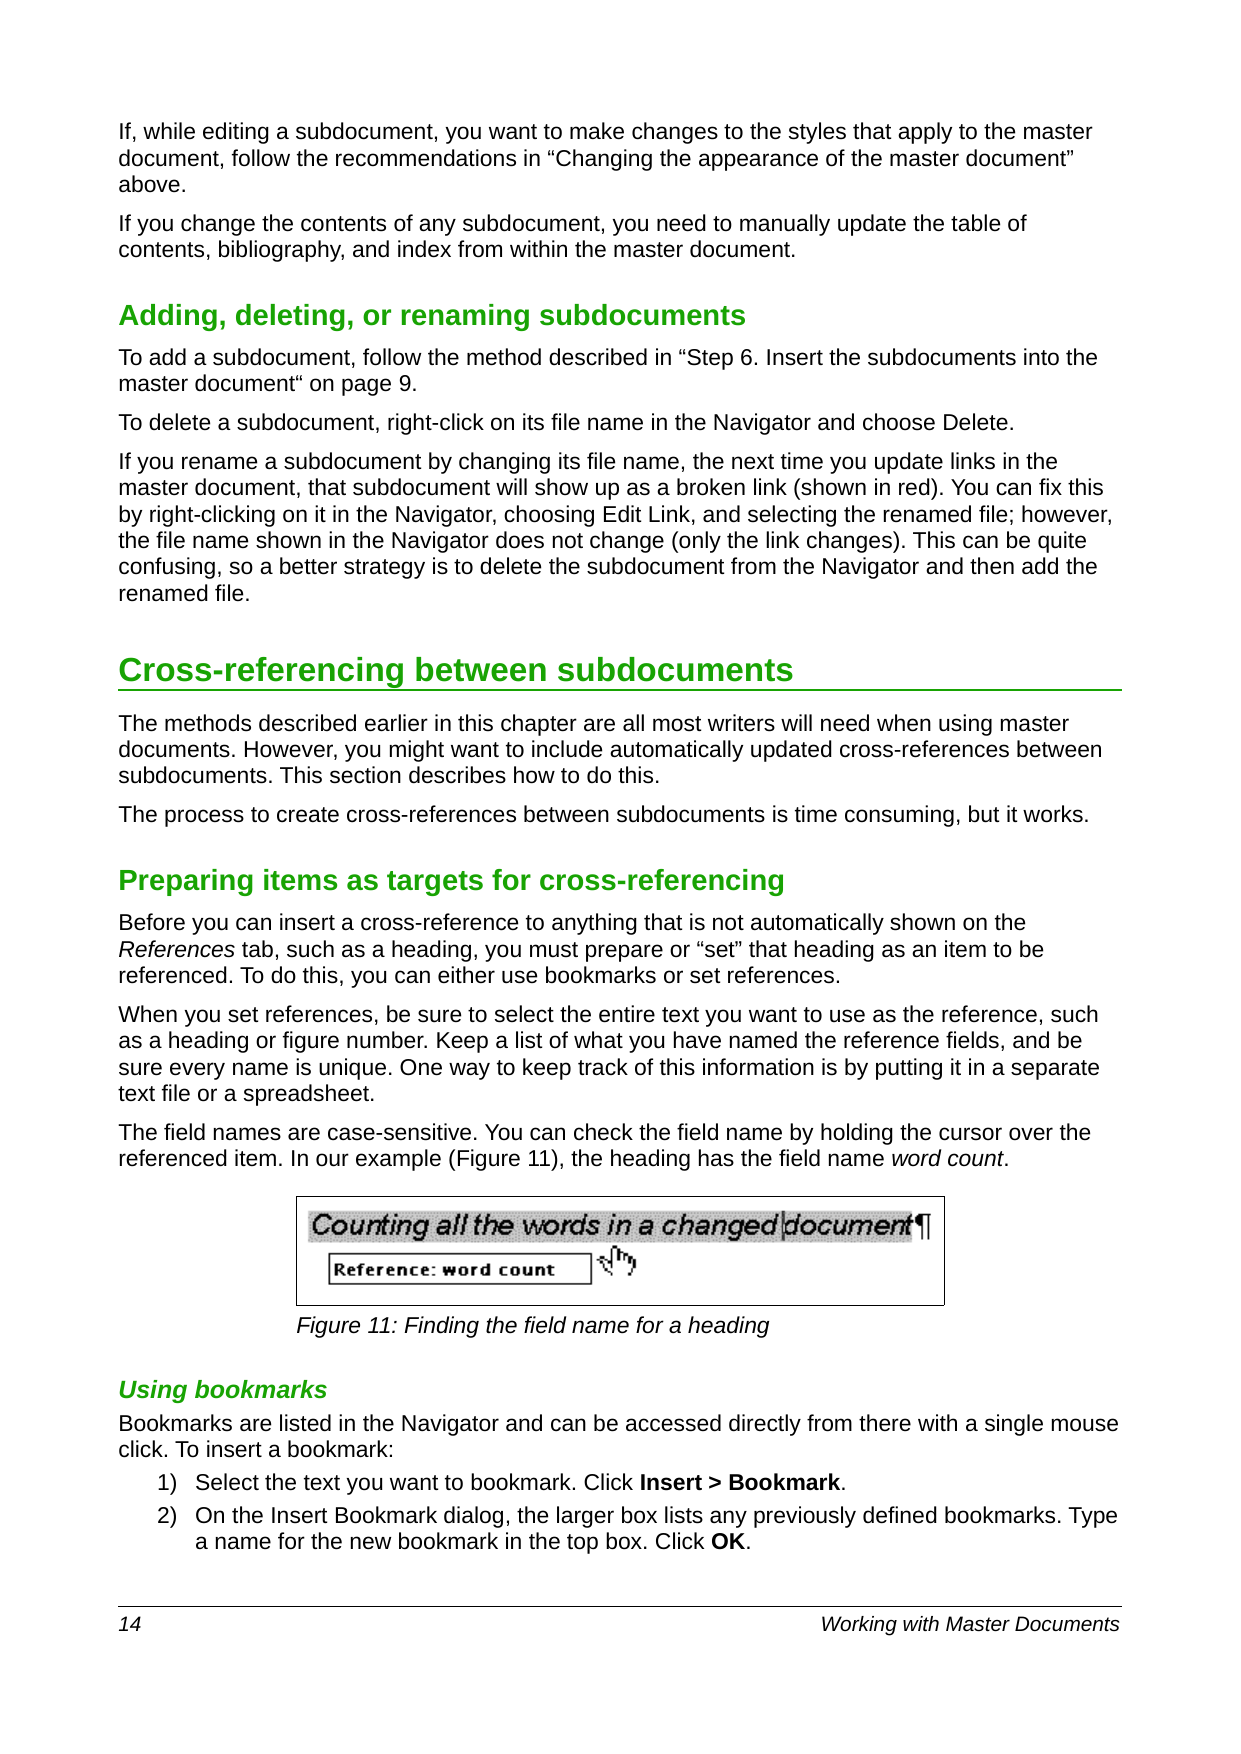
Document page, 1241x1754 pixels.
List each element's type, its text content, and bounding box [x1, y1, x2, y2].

subtitle Using bookmarks [118, 1374, 1122, 1403]
subtitle Adding, deleting, or renaming subdocuments [118, 298, 1122, 331]
text If, while editing a subdocument, you want to make changes to the styles that apply to the master document, follow the recommendations in “Changing the appearance of the master document” above. [118, 118, 1122, 197]
list Select the text you want to bookmark. Click Insert > Bookmark. [177, 1469, 1122, 1495]
picture [299, 1199, 942, 1303]
text Figure 11: Finding the field name for a heading [296, 1312, 944, 1338]
text When you set references, be sure to select the entire text you want to use as the reference, such as a heading or figure number. Keep a list of what you have named the reference fields, and be sure every name is unique. One way to keep track of this information is by putting it in a separate text file or a spreadsheet. [118, 1001, 1122, 1106]
subtitle Cross-referencing between subdocuments [118, 650, 1122, 689]
subtitle Preparing items as targets for cross-referencing [118, 863, 1122, 897]
list On the Insert Bookmark dialog, the larger box lists any previously defined bookmarks. Type a name for the new bookmark in the top box. Click OK. [177, 1502, 1122, 1554]
text The methods described earlier in this chapter are all most writers will need when using master documents. However, you might want to include automatically updated cross-references between subdocuments. This section describes how to do this. [118, 710, 1122, 789]
text The field names are case-sensitive. You can check the field name by holding the cursor over the referenced item. In our example (Figure 11), the heading has the field name word count. [118, 1119, 1122, 1171]
list Bookmarks are listed in the Navigator and can be accessed directly from there with a single mouse click. To insert a bookmark: [118, 1410, 1122, 1462]
text To delete a subdocument, right-click on its file name in the Navigator and choose Delete. [118, 409, 1122, 435]
text If you change the contents of any subdocument, you need to manually update the table of contents, bibliography, and index from within the master document. [118, 210, 1122, 262]
text To add a subdocument, follow the method described in “Step 6. Insert the subdocuments into the master document“ on page 9. [118, 344, 1122, 397]
text Before you can insert a cross-reference to anything that is not automatically shown on the References tab, such as a heading, you must prepare or “set” that heading as an item to be referenced. To do this, you can either use bookmarks or set references. [118, 909, 1122, 988]
text The process to create cross-references between subdocuments is time consuming, but it works. [118, 801, 1122, 828]
text If you rename a subdocument by changing its file name, the next time you update links in the master document, that subdocument will show up as a broken link (shown in red). You can fix this by right-clicking on it in the Navigator, choosing Edit Link, and selecting the renamed file; however, the file name shown in the Navigator does not change (only the link changes). This can be quite confusing, so a better strategy is to delete the subdocument from the Navigator and then add the renamed file. [118, 448, 1122, 606]
